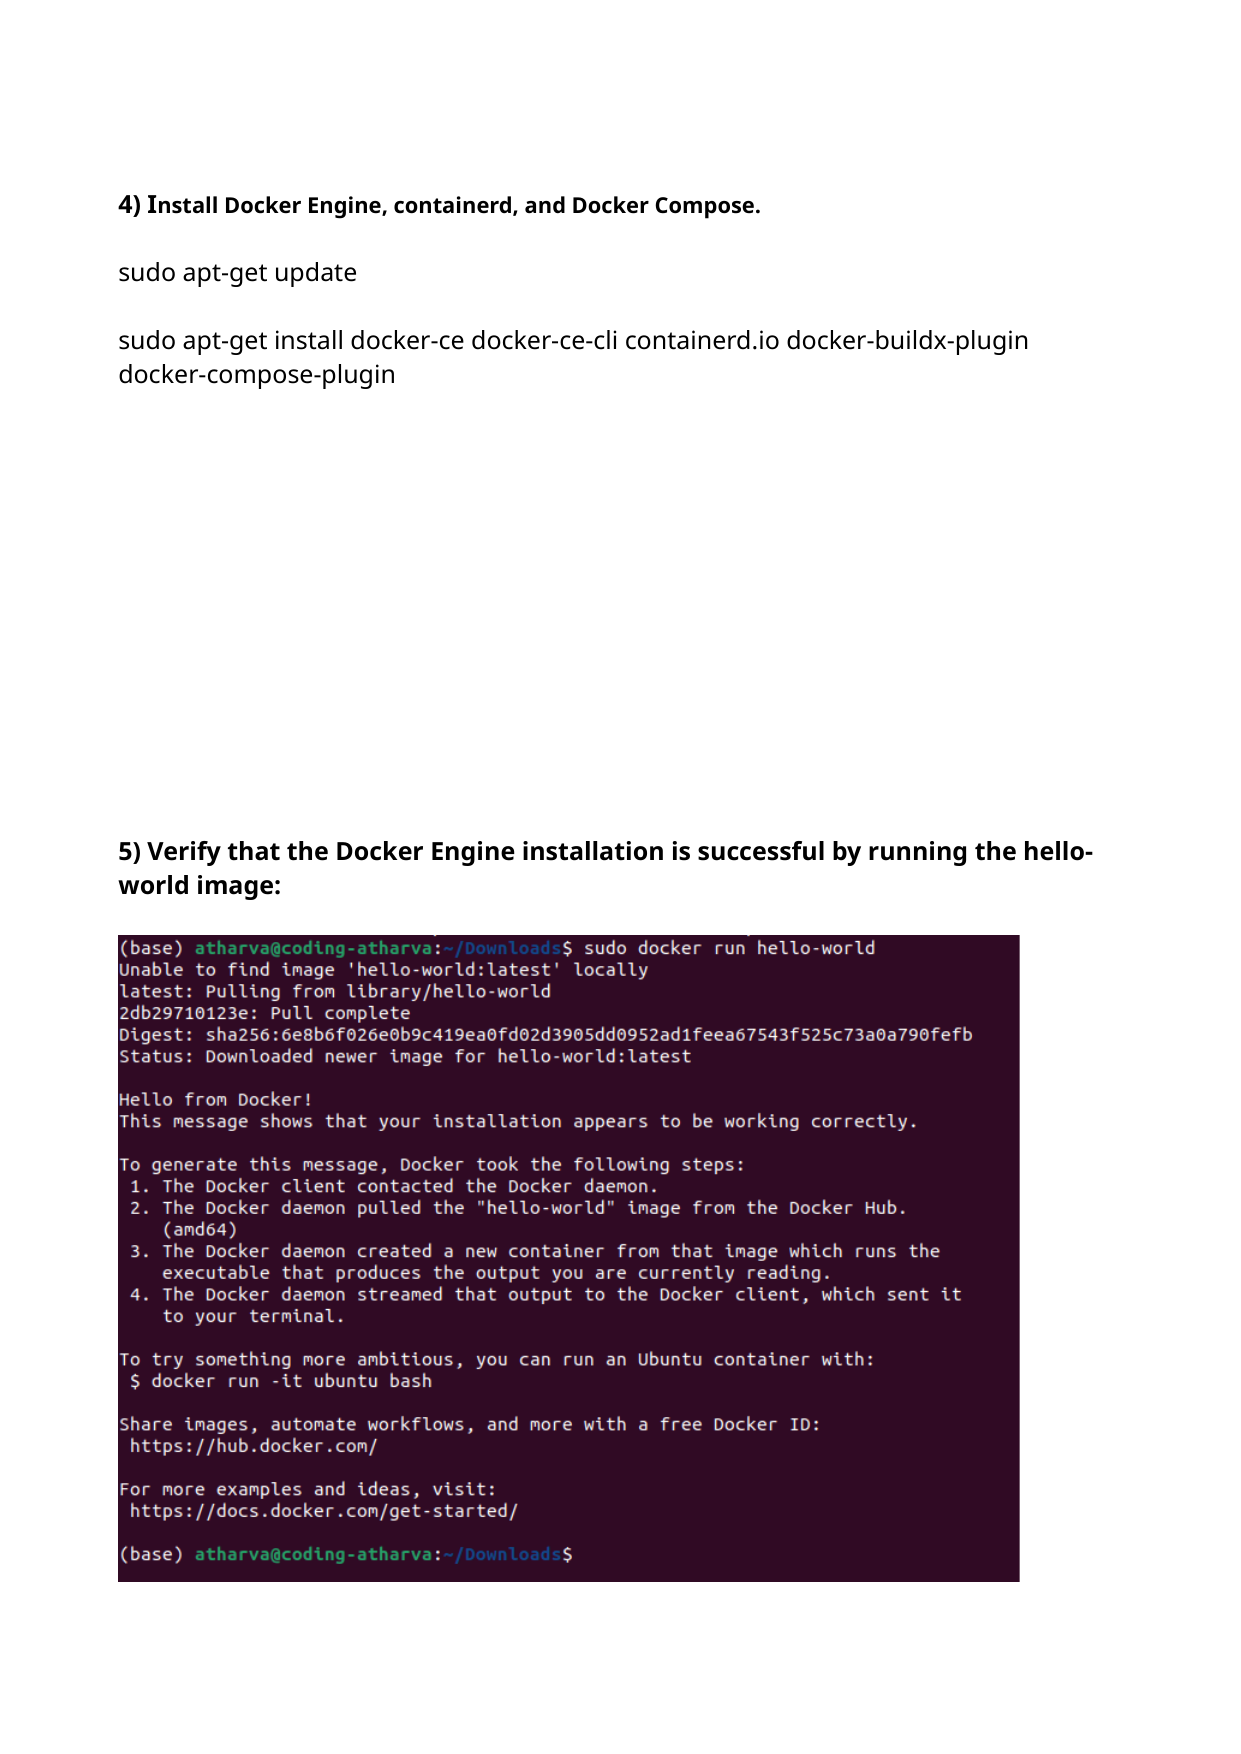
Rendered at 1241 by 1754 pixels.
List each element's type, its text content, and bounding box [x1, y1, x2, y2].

text sudo apt-get install docker-ce docker-ce-cli containerd.io docker-buildx-plugin docker-compose-plugin [118, 322, 1122, 391]
text 4) Install Docker Engine, containerd, and Docker Compose. [118, 186, 1122, 220]
picture [118, 935, 1020, 1582]
text 5) Verify that the Docker Engine installation is successful by running the hello-world image: [118, 833, 1122, 902]
text sudo apt-get update [118, 254, 1122, 288]
